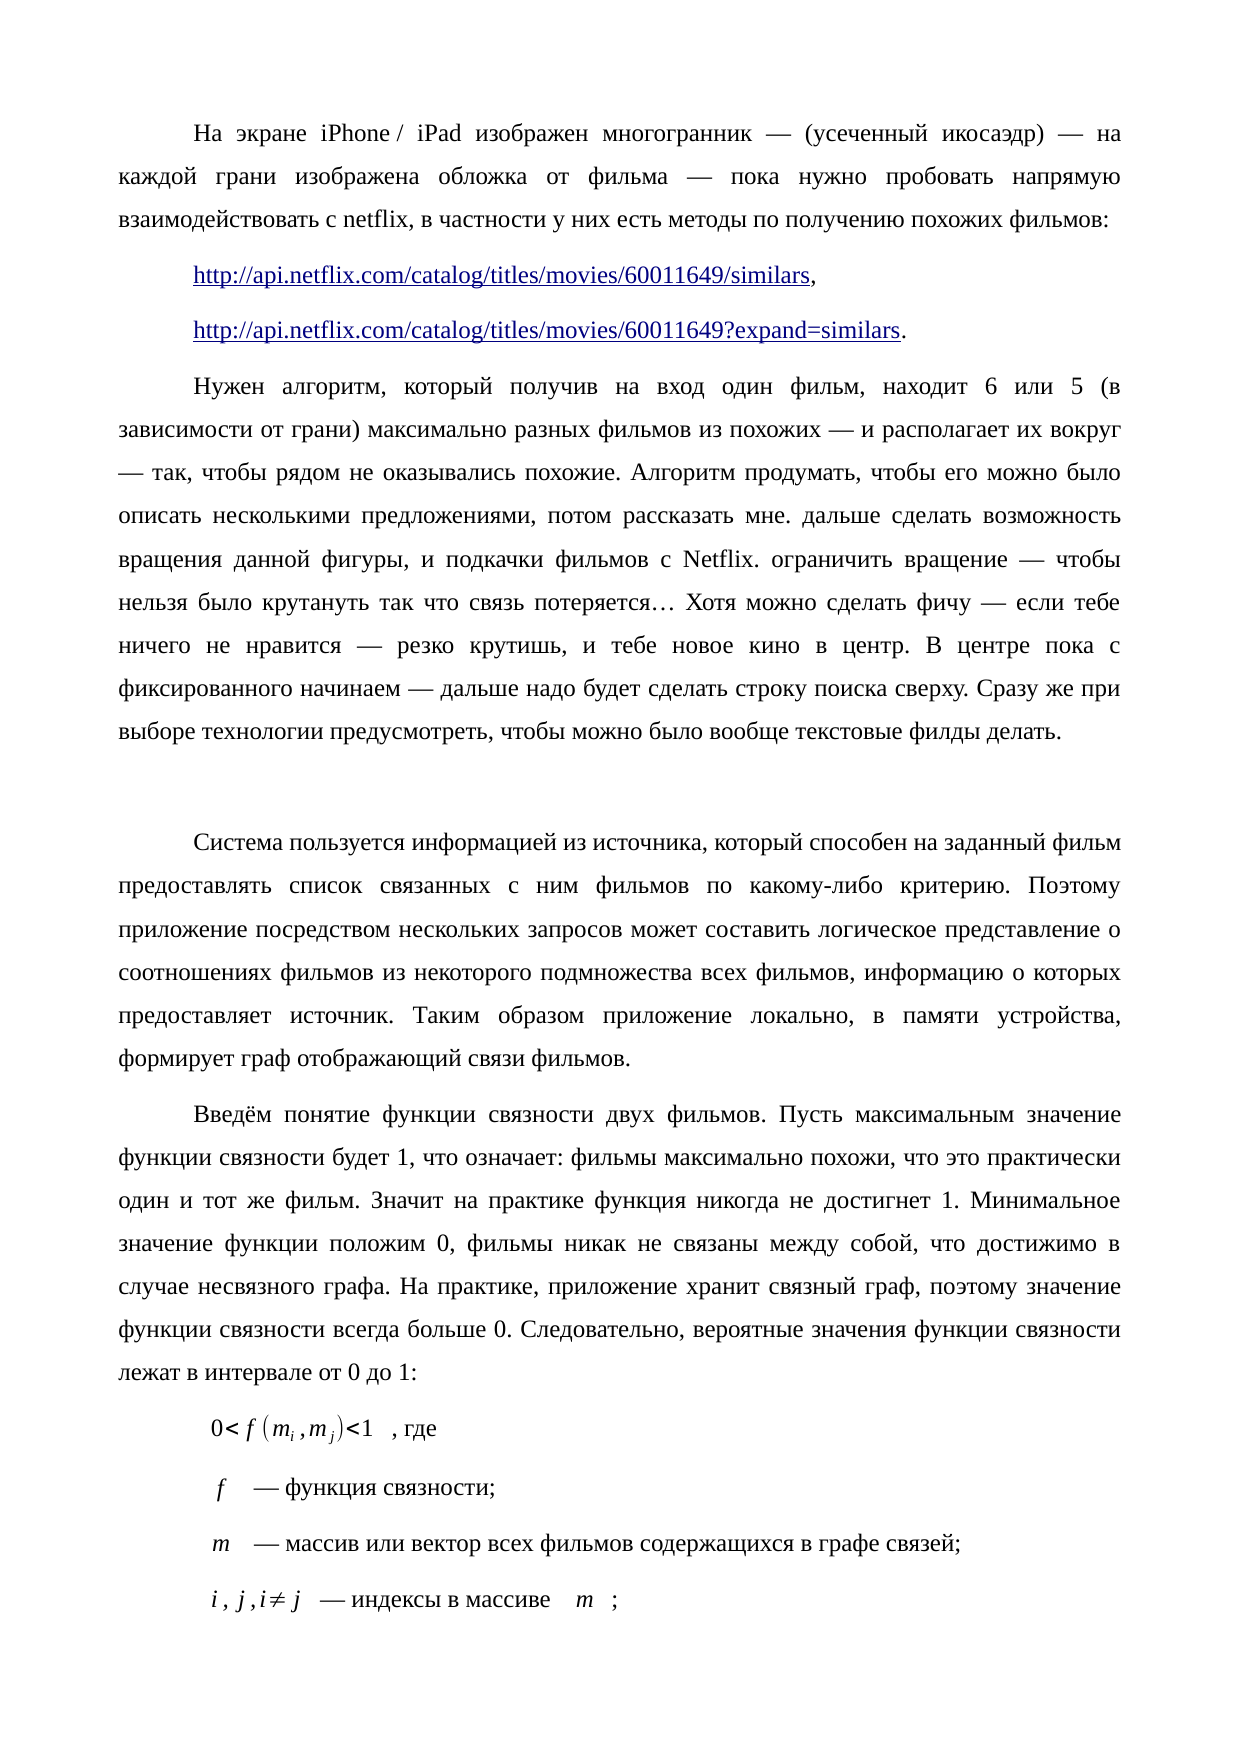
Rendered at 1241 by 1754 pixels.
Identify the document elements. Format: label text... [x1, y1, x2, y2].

text Система пользуется информацией из источника, который способен на заданный фильм предоставлять список связанных с ним фильмов по какому-либо критерию. Поэтому приложение посредством нескольких запросов может составить логическое представление о соотношениях фильмов из некоторого подмножества всех фильмов, информацию о которых предоставляет источник. Таким образом приложение локально, в памяти устройства, формирует граф отображающий связи фильмов. [118, 827, 1122, 1072]
text — индексы в массиве ; [118, 1584, 1122, 1612]
text , где [118, 1413, 1122, 1446]
text http://api.netflix.com/catalog/titles/movies/60011649/similars, [118, 260, 1122, 289]
text На экране iPhone / iPad изображен многогранник — (усеченный икосаэдр) — на каждой грани изображена обложка от фильма — пока нужно пробовать напрямую взаимодействовать с netflix, в частности у них есть методы по получению похожих фильмов: [118, 118, 1122, 233]
text Введём понятие функции связности двух фильмов. Пусть максимальным значение функции связности будет 1, что означает: фильмы максимально похожи, что это практически один и тот же фильм. Значит на практике функция никогда не достигнет 1. Минимальное значение функции положим 0, фильмы никак не связаны между собой, что достижимо в случае несвязного графа. На практике, приложение хранит связный граф, поэтому значение функции связности всегда больше 0. Следовательно, вероятные значения функции связности лежат в интервале от 0 до 1: [118, 1099, 1122, 1386]
text http://api.netflix.com/catalog/titles/movies/60011649?expand=similars. [118, 316, 1122, 344]
text — функция связности; [118, 1472, 1122, 1501]
text — массив или вектор всех фильмов содержащихся в графе связей; [118, 1528, 1122, 1557]
text Нужен алгоритм, который получив на вход один фильм, находит 6 или 5 (в зависимости от грани) максимально разных фильмов из похожих — и располагает их вокруг — так, чтобы рядом не оказывались похожие. Алгоритм продумать, чтобы его можно было описать несколькими предложениями, потом рассказать мне. дальше сделать возможность вращения данной фигуры, и подкачки фильмов с Netflix. ограничить вращение — чтобы нельзя было крутануть так что связь потеряется… Хотя можно сделать фичу — если тебе ничего не нравится — резко крутишь, и тебе новое кино в центр. В центре пока с фиксированного начинаем — дальше надо будет сделать строку поиска сверху. Сразу же при выборе технологии предусмотреть, чтобы можно было вообще текстовые филды делать. [118, 371, 1122, 745]
